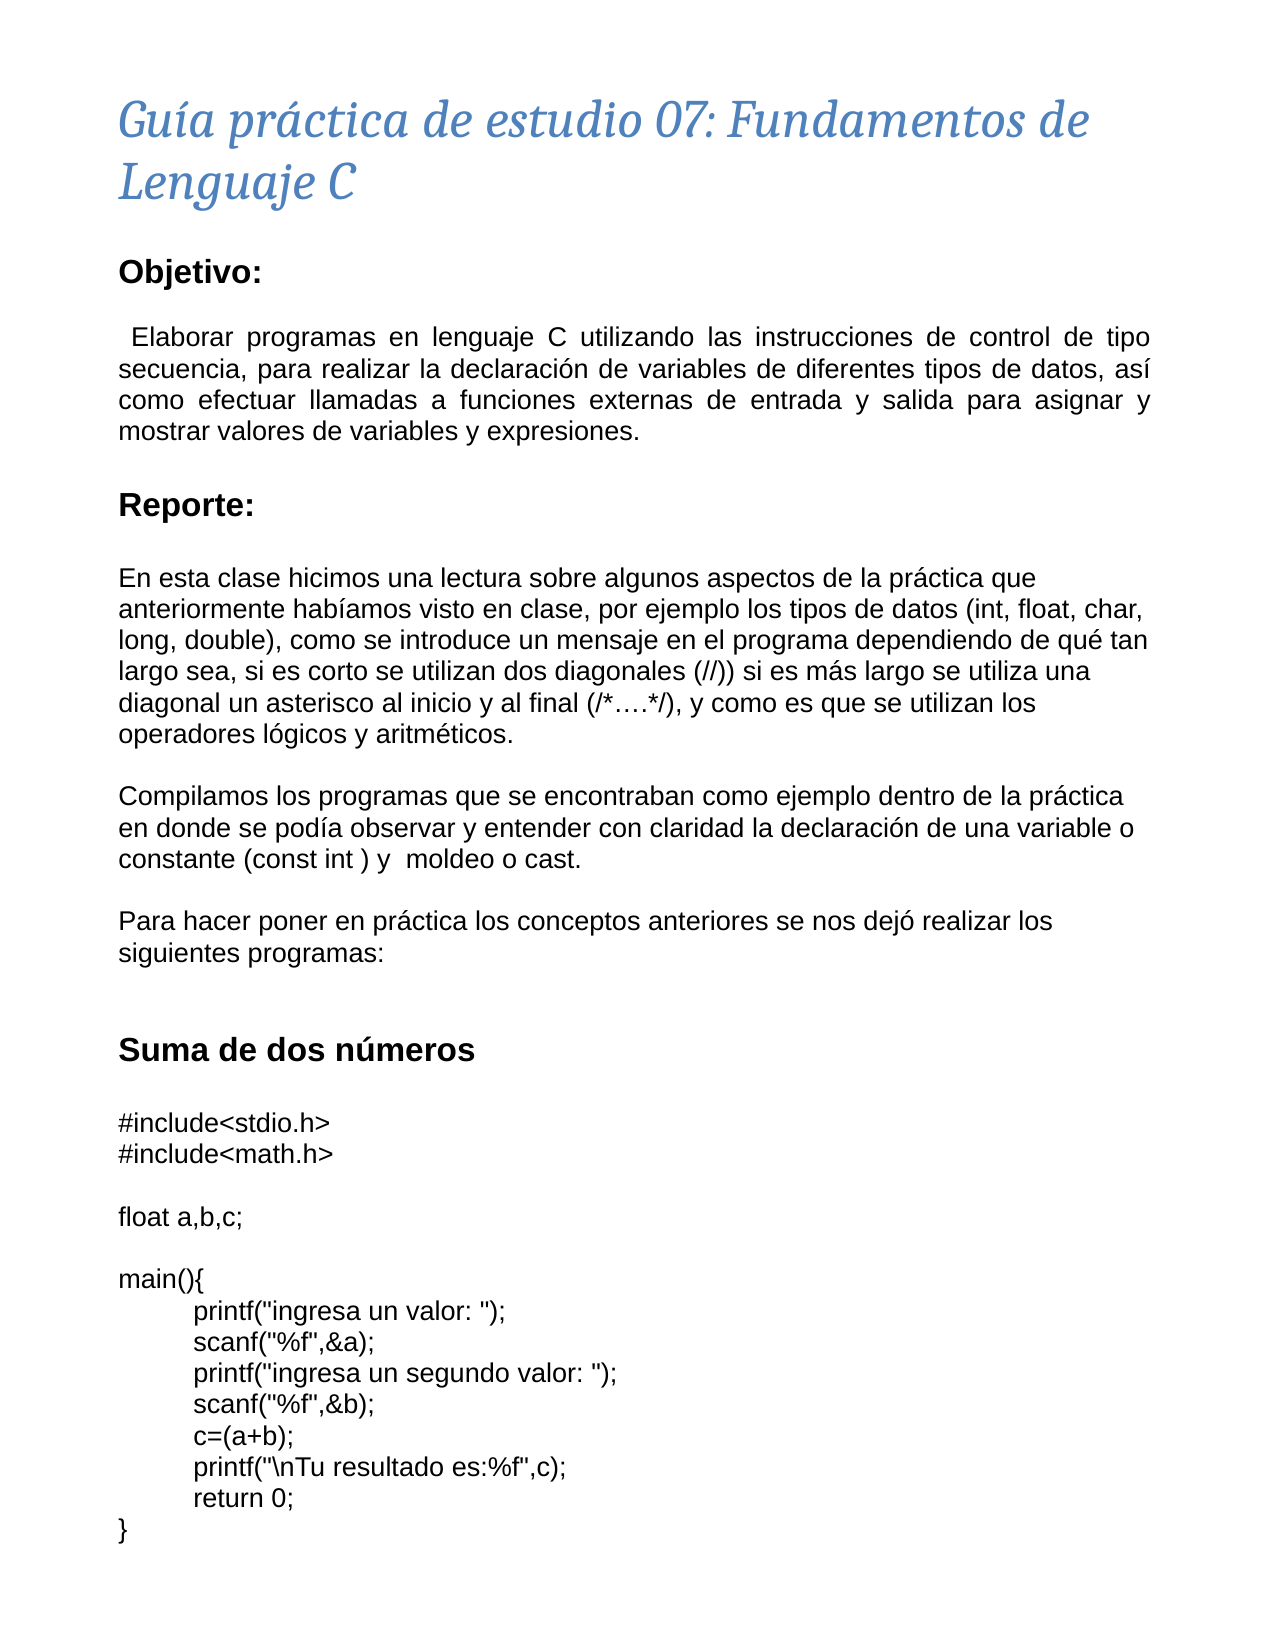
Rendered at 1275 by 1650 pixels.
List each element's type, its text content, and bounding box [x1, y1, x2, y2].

text #include<math.h> [118, 1138, 1152, 1170]
text c=(a+b); [118, 1420, 1152, 1451]
text Compilamos los programas que se encontraban como ejemplo dentro de la práctica en donde se podía observar y entender con claridad la declaración de una variable o constante (const int ) y moldeo o cast. [118, 780, 1152, 874]
text return 0; [118, 1482, 1152, 1513]
text Para hacer poner en práctica los conceptos anteriores se nos dejó realizar los siguientes programas: [118, 905, 1152, 968]
text scanf("%f",&b); [118, 1388, 1152, 1420]
text #include<stdio.h> [118, 1107, 1152, 1138]
text Elaborar programas en lenguaje C utilizando las instrucciones de control de tipo secuencia, para realizar la declaración de variables de diferentes tipos de datos, así como efectuar llamadas a funciones externas de entrada y salida para asignar y mostrar valores de variables y expresiones. [118, 321, 1152, 446]
text } [118, 1513, 1152, 1545]
text Objetivo: [118, 252, 1152, 290]
text float a,b,c; [118, 1201, 1152, 1232]
text main(){ [118, 1263, 1152, 1295]
text printf("ingresa un valor: "); [118, 1295, 1152, 1326]
subtitle Guía práctica de estudio 07: Fundamentos de Lenguaje C [118, 89, 1152, 213]
text printf("ingresa un segundo valor: "); [118, 1357, 1152, 1388]
text Reporte: [118, 485, 1152, 523]
text En esta clase hicimos una lectura sobre algunos aspectos de la práctica que anteriormente habíamos visto en clase, por ejemplo los tipos de datos (int, float, char, long, double), como se introduce un mensaje en el programa dependiendo de qué tan largo sea, si es corto se utilizan dos diagonales (//)) si es más largo se utiliza una diagonal un asterisco al inicio y al final (/*….*/), y como es que se utilizan los operadores lógicos y aritméticos. [118, 562, 1152, 749]
text Suma de dos números [118, 1030, 1152, 1069]
text printf("\nTu resultado es:%f",c); [118, 1451, 1152, 1482]
text scanf("%f",&a); [118, 1326, 1152, 1357]
